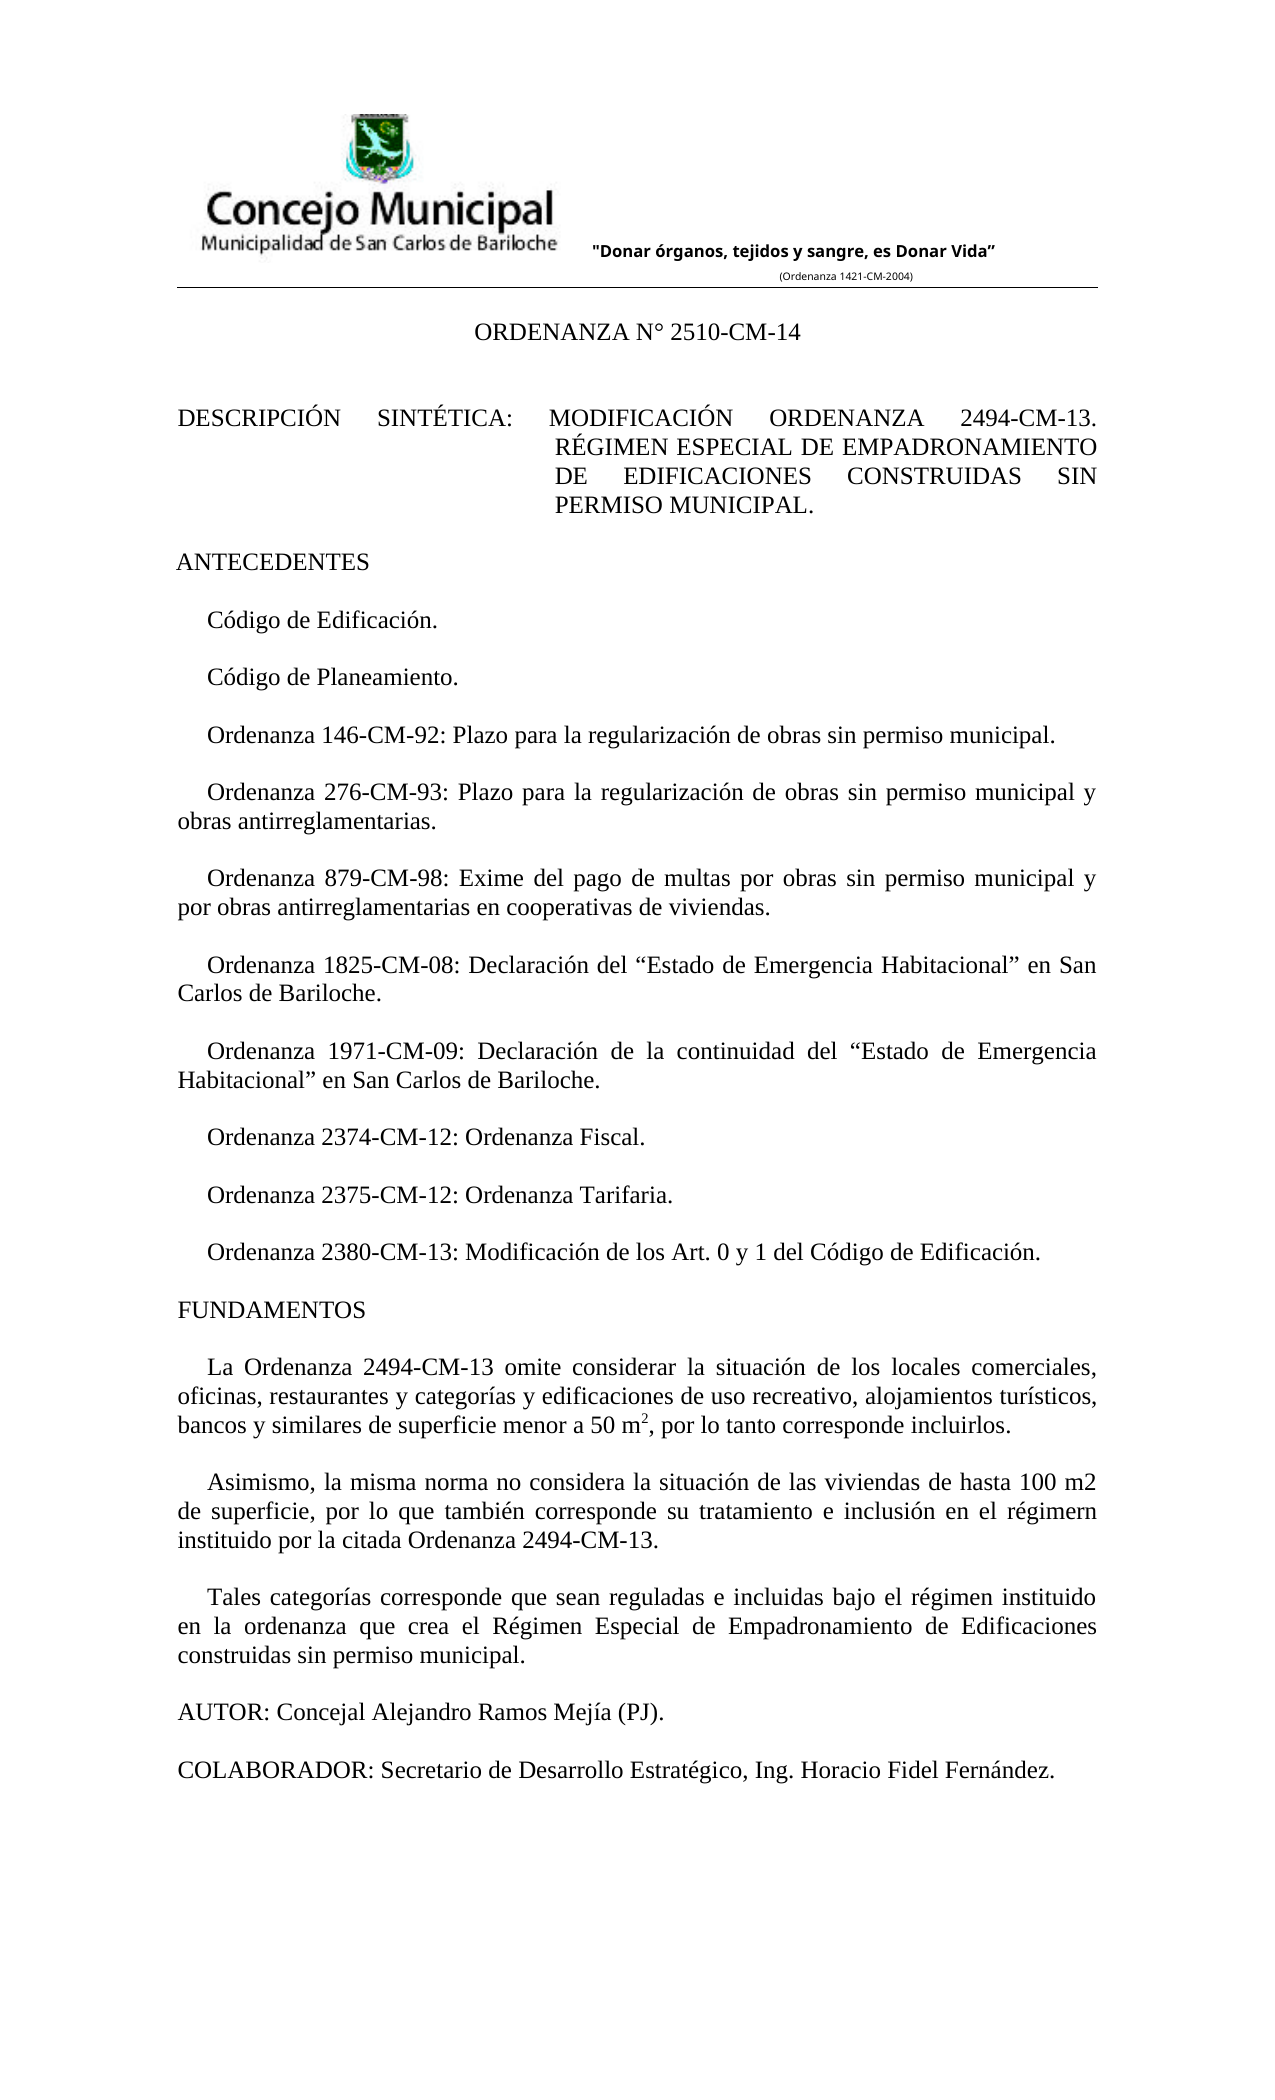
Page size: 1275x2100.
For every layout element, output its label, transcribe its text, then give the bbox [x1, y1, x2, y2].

text Ordenanza 1971-CM-09: Declaración de la continuidad del “Estado de Emergencia Habitacional” en San Carlos de Bariloche. [177, 1036, 1098, 1093]
text Ordenanza 1825-CM-08: Declaración del “Estado de Emergencia Habitacional” en San Carlos de Bariloche. [177, 950, 1098, 1007]
text DESCRIPCIÓN SINTÉTICA: MODIFICACIÓN ORDENANZA 2494-CM-13. RÉGIMEN ESPECIAL DE EMPADRONAMIENTO DE EDIFICACIONES CONSTRUIDAS SIN PERMISO MUNICIPAL. [177, 403, 1098, 518]
text Ordenanza 2374-CM-12: Ordenanza Fiscal. [177, 1122, 1098, 1151]
text Tales categorías corresponde que sean reguladas e incluidas bajo el régimen instituido en la ordenanza que crea el Régimen Especial de Empadronamiento de Edificaciones construidas sin permiso municipal. [177, 1582, 1098, 1668]
text FUNDAMENTOS [177, 1295, 1098, 1323]
text COLABORADOR: Secretario de Desarrollo Estratégico, Ing. Horacio Fidel Fernández. [177, 1755, 1098, 1783]
text La Ordenanza 2494-CM-13 omite considerar la situación de los locales comerciales, oficinas, restaurantes y categorías y edificaciones de uso recreativo, alojamientos turísticos, bancos y similares de superficie menor a 50 m2, por lo tanto corresponde incluirlos. [177, 1352, 1098, 1438]
text Ordenanza 879-CM-98: Exime del pago de multas por obras sin permiso municipal y por obras antirreglamentarias en cooperativas de viviendas. [177, 863, 1098, 921]
text ORDENANZA N° 2510-CM-14 [177, 317, 1098, 346]
text Ordenanza 146-CM-92: Plazo para la regularización de obras sin permiso municipal. [177, 720, 1098, 748]
text Ordenanza 2380-CM-13: Modificación de los Art. 0 y 1 del Código de Edificación. [177, 1237, 1098, 1266]
text Código de Edificación. [177, 605, 1098, 633]
text ANTECEDENTES [176, 547, 1098, 576]
text Código de Planeamiento. [177, 662, 1098, 691]
text AUTOR: Concejal Alejandro Ramos Mejía (PJ). [177, 1697, 1098, 1726]
text Ordenanza 2375-CM-12: Ordenanza Tarifaria. [177, 1180, 1098, 1208]
text Ordenanza 276-CM-93: Plazo para la regularización de obras sin permiso municipal y obras antirreglamentarias. [177, 777, 1098, 835]
text Asimismo, la misma norma no considera la situación de las viviendas de hasta 100 m2 de superficie, por lo que también corresponde su tratamiento e inclusión en el régimern instituido por la citada Ordenanza 2494-CM-13. [177, 1467, 1098, 1553]
picture [177, 114, 589, 264]
